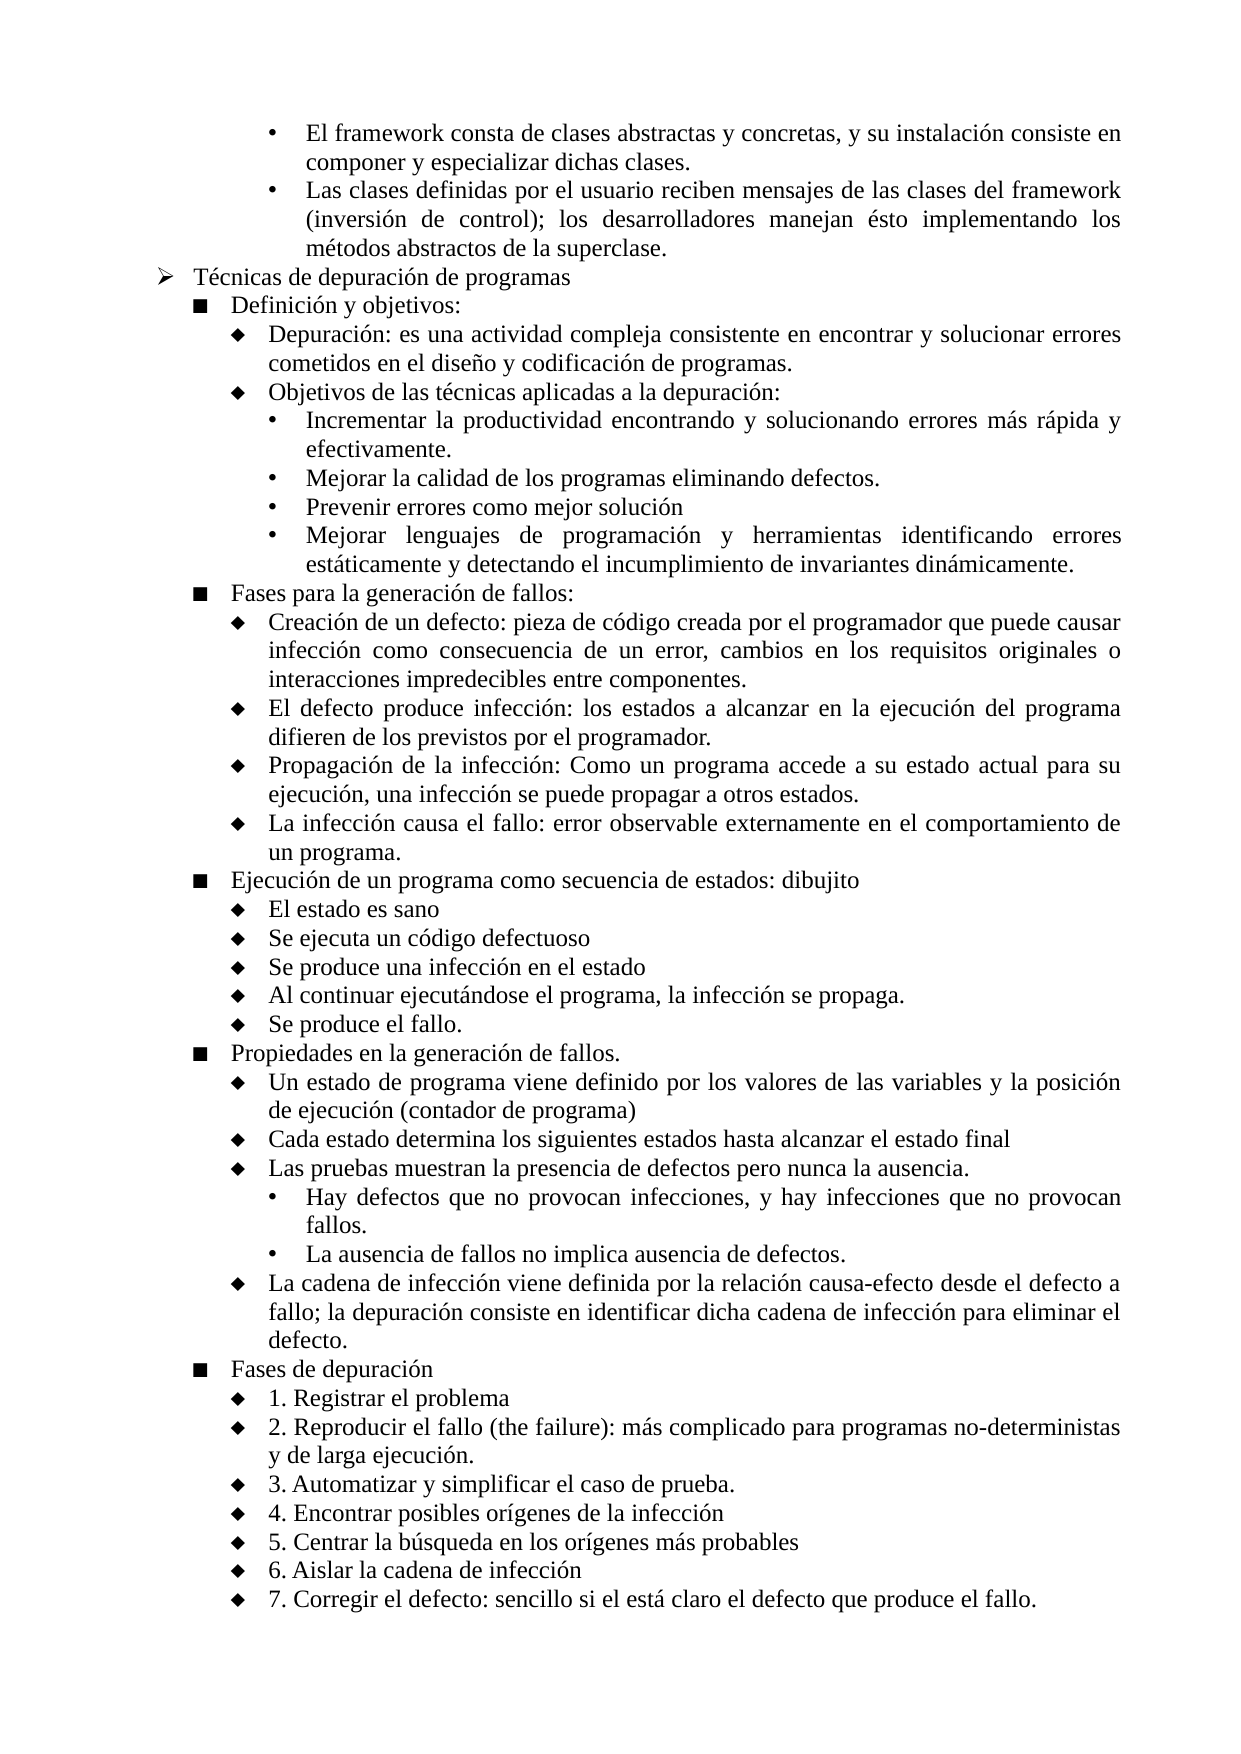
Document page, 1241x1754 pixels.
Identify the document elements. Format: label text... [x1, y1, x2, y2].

list Cada estado determina los siguientes estados hasta alcanzar el estado final [231, 1124, 1122, 1153]
list Objetivos de las técnicas aplicadas a la depuración: [231, 377, 1122, 406]
list Se produce el fallo. [231, 1009, 1122, 1038]
list Se produce una infección en el estado [231, 952, 1122, 981]
list La cadena de infección viene definida por la relación causa-efecto desde el defecto a fallo; la depuración consiste en identificar dicha cadena de infección para eliminar el defecto. [231, 1268, 1122, 1354]
list Prevenir errores como mejor solución [268, 492, 1122, 521]
list La infección causa el fallo: error observable externamente en el comportamiento de un programa. [231, 808, 1122, 866]
list 6. Aislar la cadena de infección [231, 1556, 1122, 1584]
list Creación de un defecto: pieza de código creada por el programador que puede causar infección como consecuencia de un error, cambios en los requisitos originales o interacciones impredecibles entre componentes. [231, 607, 1122, 693]
list Al continuar ejecutándose el programa, la infección se propaga. [231, 981, 1122, 1009]
list Hay defectos que no provocan infecciones, y hay infecciones que no provocan fallos. [268, 1182, 1122, 1239]
list Propagación de la infección: Como un programa accede a su estado actual para su ejecución, una infección se puede propagar a otros estados. [231, 751, 1122, 808]
list El estado es sano [231, 894, 1122, 923]
list Técnicas de depuración de programas [156, 262, 1122, 291]
list Ejecución de un programa como secuencia de estados: dibujito [193, 866, 1122, 894]
list Propiedades en la generación de fallos. [193, 1038, 1122, 1067]
list 3. Automatizar y simplificar el caso de prueba. [231, 1469, 1122, 1498]
list 7. Corregir el defecto: sencillo si el está claro el defecto que produce el fallo. [231, 1584, 1122, 1613]
list 2. Reproducir el fallo (the failure): más complicado para programas no-deterministas y de larga ejecución. [231, 1412, 1122, 1469]
list Fases de depuración [193, 1354, 1122, 1383]
list Mejorar lenguajes de programación y herramientas identificando errores estáticamente y detectando el incumplimiento de invariantes dinámicamente. [268, 521, 1122, 578]
list 4. Encontrar posibles orígenes de la infección [231, 1498, 1122, 1527]
list El framework consta de clases abstractas y concretas, y su instalación consiste en componer y especializar dichas clases. [268, 118, 1122, 176]
list Se ejecuta un código defectuoso [231, 923, 1122, 952]
list 5. Centrar la búsqueda en los orígenes más probables [231, 1527, 1122, 1556]
list Las pruebas muestran la presencia de defectos pero nunca la ausencia. [231, 1153, 1122, 1182]
list Las clases definidas por el usuario reciben mensajes de las clases del framework (inversión de control); los desarrolladores manejan ésto implementando los métodos abstractos de la superclase. [268, 176, 1122, 262]
list Depuración: es una actividad compleja consistente en encontrar y solucionar errores cometidos en el diseño y codificación de programas. [231, 319, 1122, 377]
list Un estado de programa viene definido por los valores de las variables y la posición de ejecución (contador de programa) [231, 1067, 1122, 1124]
list Incrementar la productividad encontrando y solucionando errores más rápida y efectivamente. [268, 406, 1122, 463]
list 1. Registrar el problema [231, 1383, 1122, 1412]
list El defecto produce infección: los estados a alcanzar en la ejecución del programa difieren de los previstos por el programador. [231, 693, 1122, 751]
list Mejorar la calidad de los programas eliminando defectos. [268, 463, 1122, 492]
list Definición y objetivos: [193, 291, 1122, 319]
list Fases para la generación de fallos: [193, 578, 1122, 607]
list La ausencia de fallos no implica ausencia de defectos. [268, 1239, 1122, 1268]
